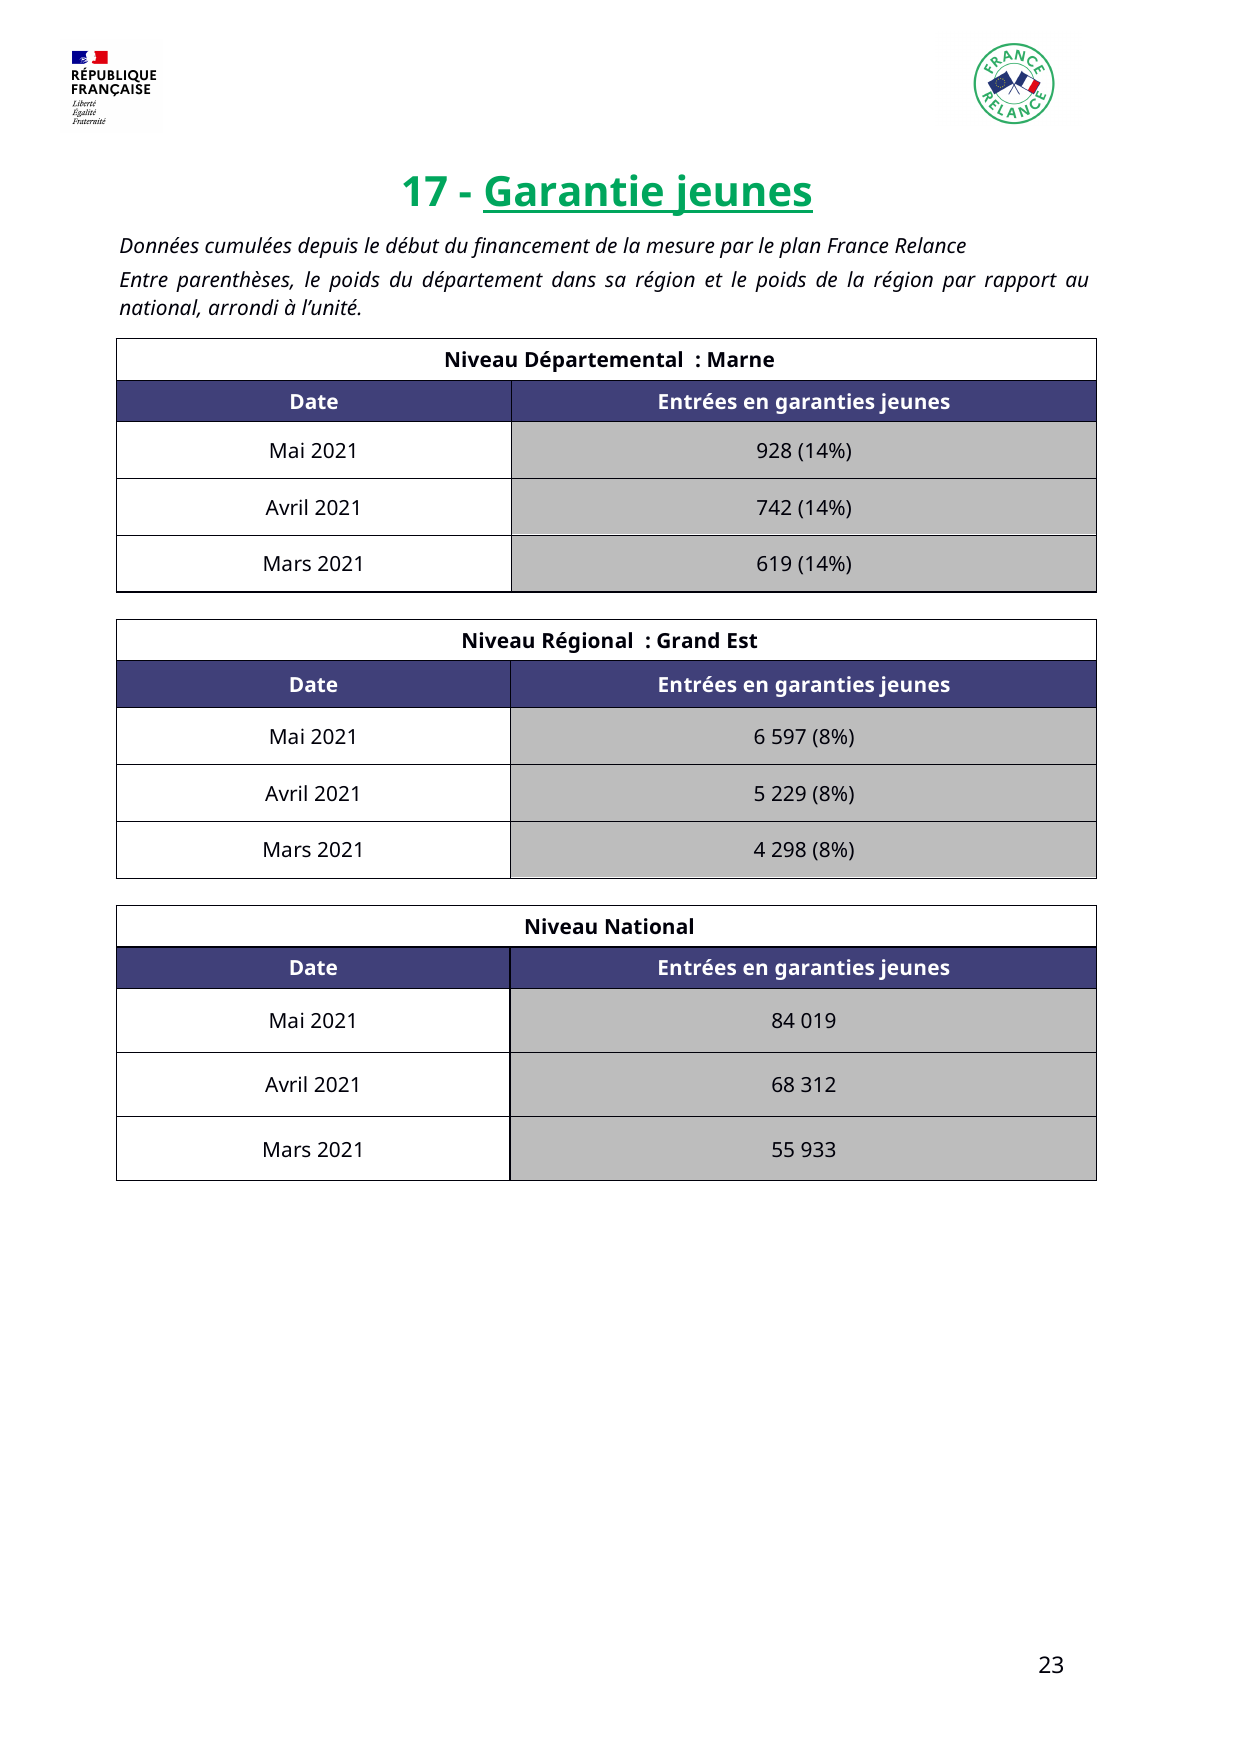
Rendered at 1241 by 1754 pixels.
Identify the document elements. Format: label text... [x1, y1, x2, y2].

table_cell 68 312 [511, 1053, 1096, 1116]
table_cell Date [117, 661, 510, 707]
table_cell Avril 2021 [117, 479, 511, 534]
table_cell Avril 2021 [117, 1053, 509, 1116]
table_cell 742 (14%) [512, 479, 1096, 534]
table_cell Mars 2021 [117, 1117, 509, 1180]
picture [60, 39, 169, 137]
table_cell 55 933 [511, 1117, 1096, 1180]
table_cell Entrées en garanties jeunes [512, 381, 1096, 421]
table_header Niveau Départemental : Marne [117, 339, 1096, 380]
table_cell 5 229 (8%) [511, 765, 1096, 821]
table_cell Mai 2021 [117, 422, 511, 478]
table_cell Entrées en garanties jeunes [511, 948, 1096, 988]
table_cell Date [117, 948, 509, 988]
table_cell 619 (14%) [512, 536, 1096, 591]
table_header Niveau National [117, 906, 1096, 946]
table_header Niveau Régional : Grand Est [117, 620, 1096, 660]
table_cell Mars 2021 [117, 536, 511, 591]
table_cell Entrées en garanties jeunes [511, 661, 1096, 707]
text Entre parenthèses, le poids du département dans sa région et le poids de la région par rapport au national, arrondi à l’unité. [119, 264, 1094, 322]
table_cell Date [117, 381, 511, 421]
table_cell Mai 2021 [117, 708, 510, 764]
table_cell Mars 2021 [117, 822, 510, 877]
picture [935, 31, 1093, 126]
text Données cumulées depuis le début du financement de la mesure par le plan France Relance [119, 231, 1094, 260]
table_cell 84 019 [511, 989, 1096, 1052]
table_cell Avril 2021 [117, 765, 510, 821]
subtitle 17 - Garantie jeunes [119, 162, 1094, 219]
table_cell 4 298 (8%) [511, 822, 1096, 877]
table_cell Mai 2021 [117, 989, 509, 1052]
table_cell 928 (14%) [512, 422, 1096, 478]
table_cell 6 597 (8%) [511, 708, 1096, 764]
